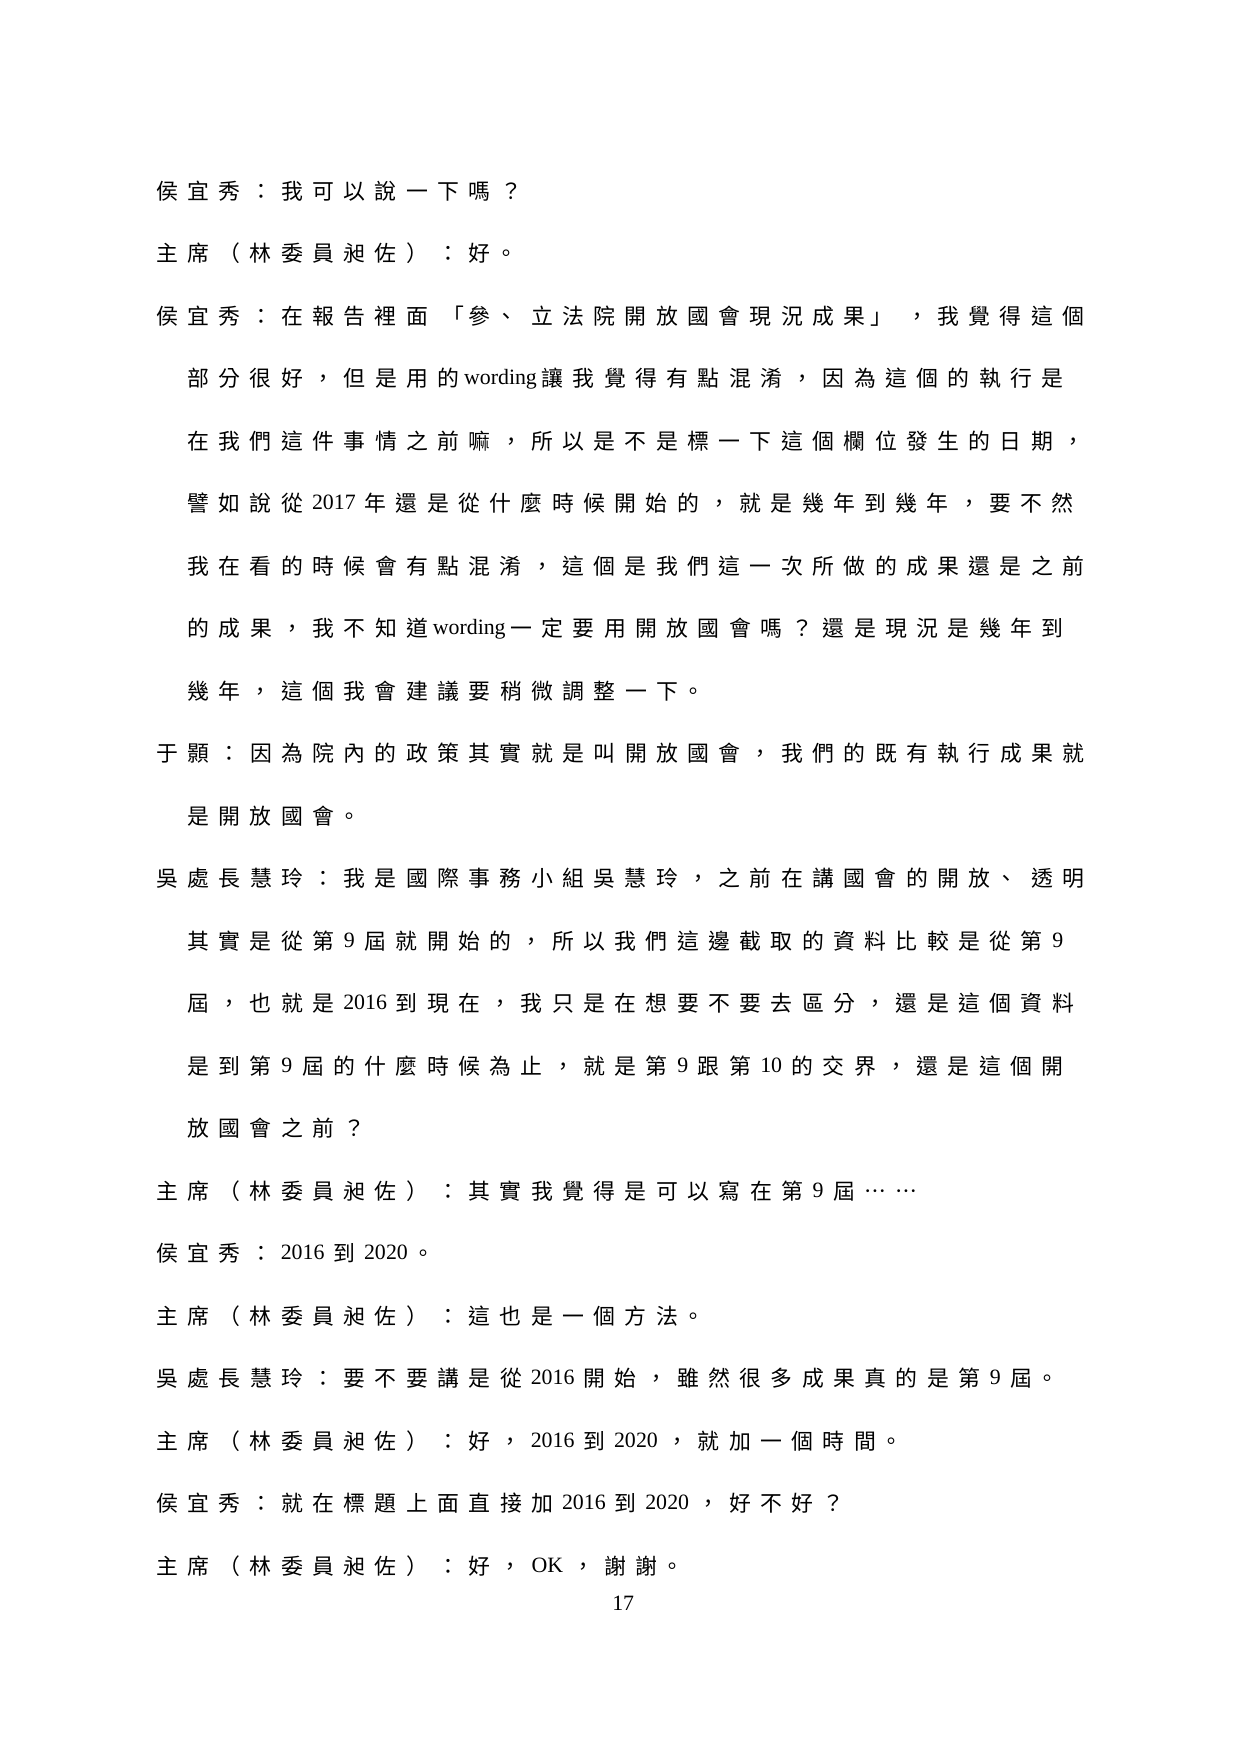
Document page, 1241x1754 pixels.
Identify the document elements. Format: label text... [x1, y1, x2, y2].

text 主席（林委員昶佐）：這也是一個方法。 [151, 1283, 1089, 1346]
text 主席（林委員昶佐）：好，OK，謝謝。 [151, 1533, 1089, 1584]
text 侯宜秀：我可以說一下嗎？ [151, 158, 1089, 221]
text 侯宜秀：就在標題上面直接加2016到2020，好不好？ [151, 1471, 1089, 1533]
text 吳處長慧玲：要不要講是從2016開始，雖然很多成果真的是第9屆。 [151, 1346, 1089, 1408]
text 主席（林委員昶佐）：好。 [151, 221, 1089, 283]
text 侯宜秀：2016到2020。 [151, 1221, 1089, 1283]
text 于顥：因為院內的政策其實就是叫開放國會，我們的既有執行成果就是開放國會。 [151, 721, 1089, 846]
text 主席（林委員昶佐）：好，2016到2020，就加一個時間。 [151, 1408, 1089, 1471]
text 吳處長慧玲：我是國際事務小組吳慧玲，之前在講國會的開放、透明其實是從第9屆就開始的，所以我們這邊截取的資料比較是從第9屆，也就是2016到現在，我只是在想要不要去區分，還是這個資料是到第9屆的什麼時候為止，就是第9跟第10的交界，還是這個開放國會之前？ [151, 846, 1089, 1158]
text 主席（林委員昶佐）：其實我覺得是可以寫在第9屆…… [151, 1158, 1089, 1221]
text 侯宜秀：在報告裡面「參、立法院開放國會現況成果」，我覺得這個部分很好，但是用的wording讓我覺得有點混淆，因為這個的執行是在我們這件事情之前嘛，所以是不是標一下這個欄位發生的日期，譬如說從2017年還是從什麼時候開始的，就是幾年到幾年，要不然我在看的時候會有點混淆，這個是我們這一次所做的成果還是之前的成果，我不知道wording一定要用開放國會嗎？還是現況是幾年到幾年，這個我會建議要稍微調整一下。 [151, 283, 1089, 721]
